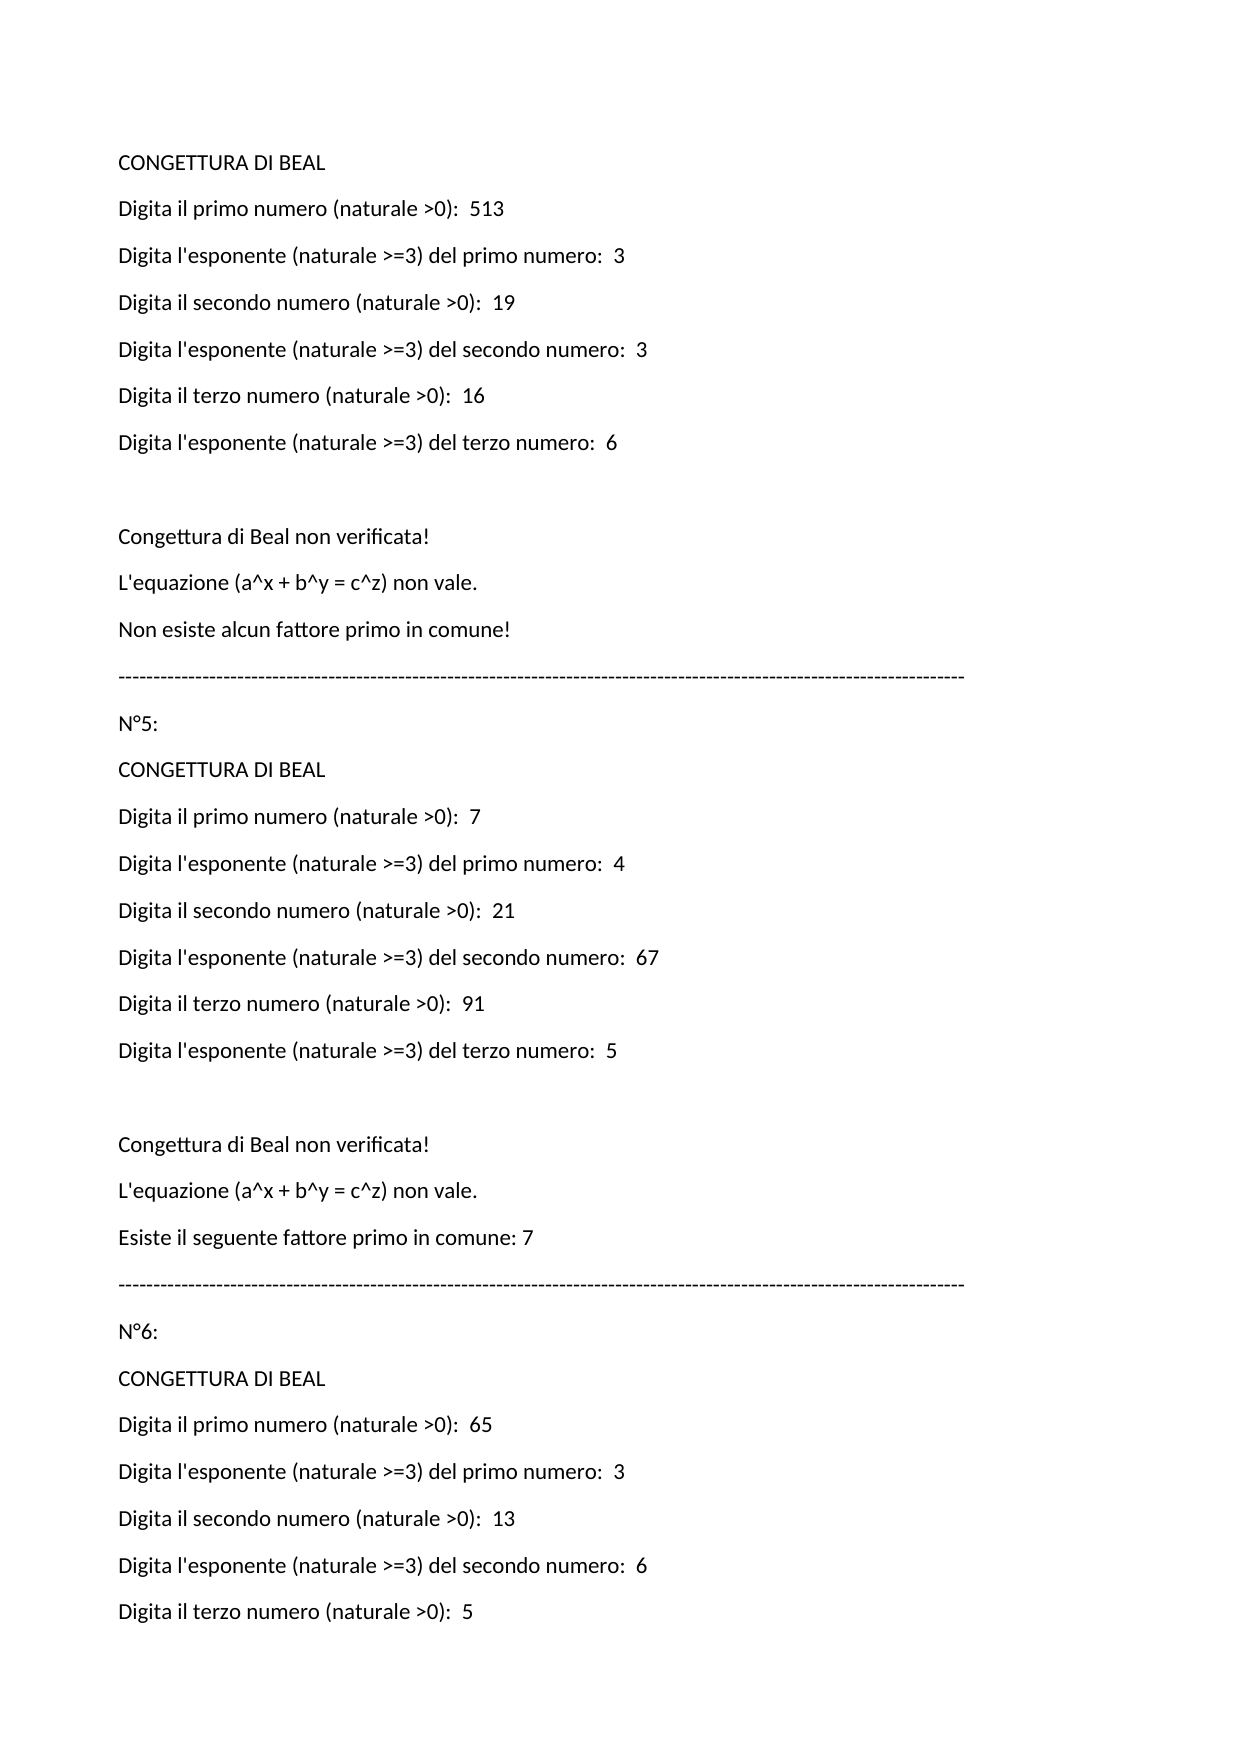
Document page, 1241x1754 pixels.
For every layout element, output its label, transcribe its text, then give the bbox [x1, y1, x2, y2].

text Digita il primo numero (naturale >0): 7 [118, 802, 1122, 830]
text ------------------------------------------------------------------------------------------------------------------------- [118, 1270, 1122, 1298]
text Digita l'esponente (naturale >=3) del secondo numero: 67 [118, 943, 1122, 971]
text Digita il secondo numero (naturale >0): 21 [118, 896, 1122, 924]
text Digita il secondo numero (naturale >0): 13 [118, 1504, 1122, 1532]
text Digita l'esponente (naturale >=3) del terzo numero: 6 [118, 428, 1122, 456]
text Digita l'esponente (naturale >=3) del primo numero: 3 [118, 1457, 1122, 1485]
text Digita l'esponente (naturale >=3) del secondo numero: 6 [118, 1551, 1122, 1579]
text CONGETTURA DI BEAL [118, 756, 1122, 784]
text Digita l'esponente (naturale >=3) del terzo numero: 5 [118, 1036, 1122, 1064]
text Digita il secondo numero (naturale >0): 19 [118, 288, 1122, 316]
text Esiste il seguente fattore primo in comune: 7 [118, 1223, 1122, 1251]
text L'equazione (a^x + b^y = c^z) non vale. [118, 568, 1122, 597]
text Digita il primo numero (naturale >0): 513 [118, 194, 1122, 222]
text Non esiste alcun fattore primo in comune! [118, 615, 1122, 643]
text Digita il terzo numero (naturale >0): 5 [118, 1597, 1122, 1626]
text Digita l'esponente (naturale >=3) del primo numero: 3 [118, 241, 1122, 269]
text Digita l'esponente (naturale >=3) del secondo numero: 3 [118, 335, 1122, 363]
text N°5: [118, 709, 1122, 737]
text N°6: [118, 1317, 1122, 1345]
text Congettura di Beal non verificata! [118, 522, 1122, 550]
text CONGETTURA DI BEAL [118, 148, 1122, 176]
text ------------------------------------------------------------------------------------------------------------------------- [118, 662, 1122, 690]
text Digita il primo numero (naturale >0): 65 [118, 1410, 1122, 1438]
text Congettura di Beal non verificata! [118, 1130, 1122, 1158]
text Digita il terzo numero (naturale >0): 16 [118, 381, 1122, 409]
text Digita l'esponente (naturale >=3) del primo numero: 4 [118, 849, 1122, 877]
text L'equazione (a^x + b^y = c^z) non vale. [118, 1177, 1122, 1204]
text Digita il terzo numero (naturale >0): 91 [118, 989, 1122, 1017]
text CONGETTURA DI BEAL [118, 1364, 1122, 1392]
